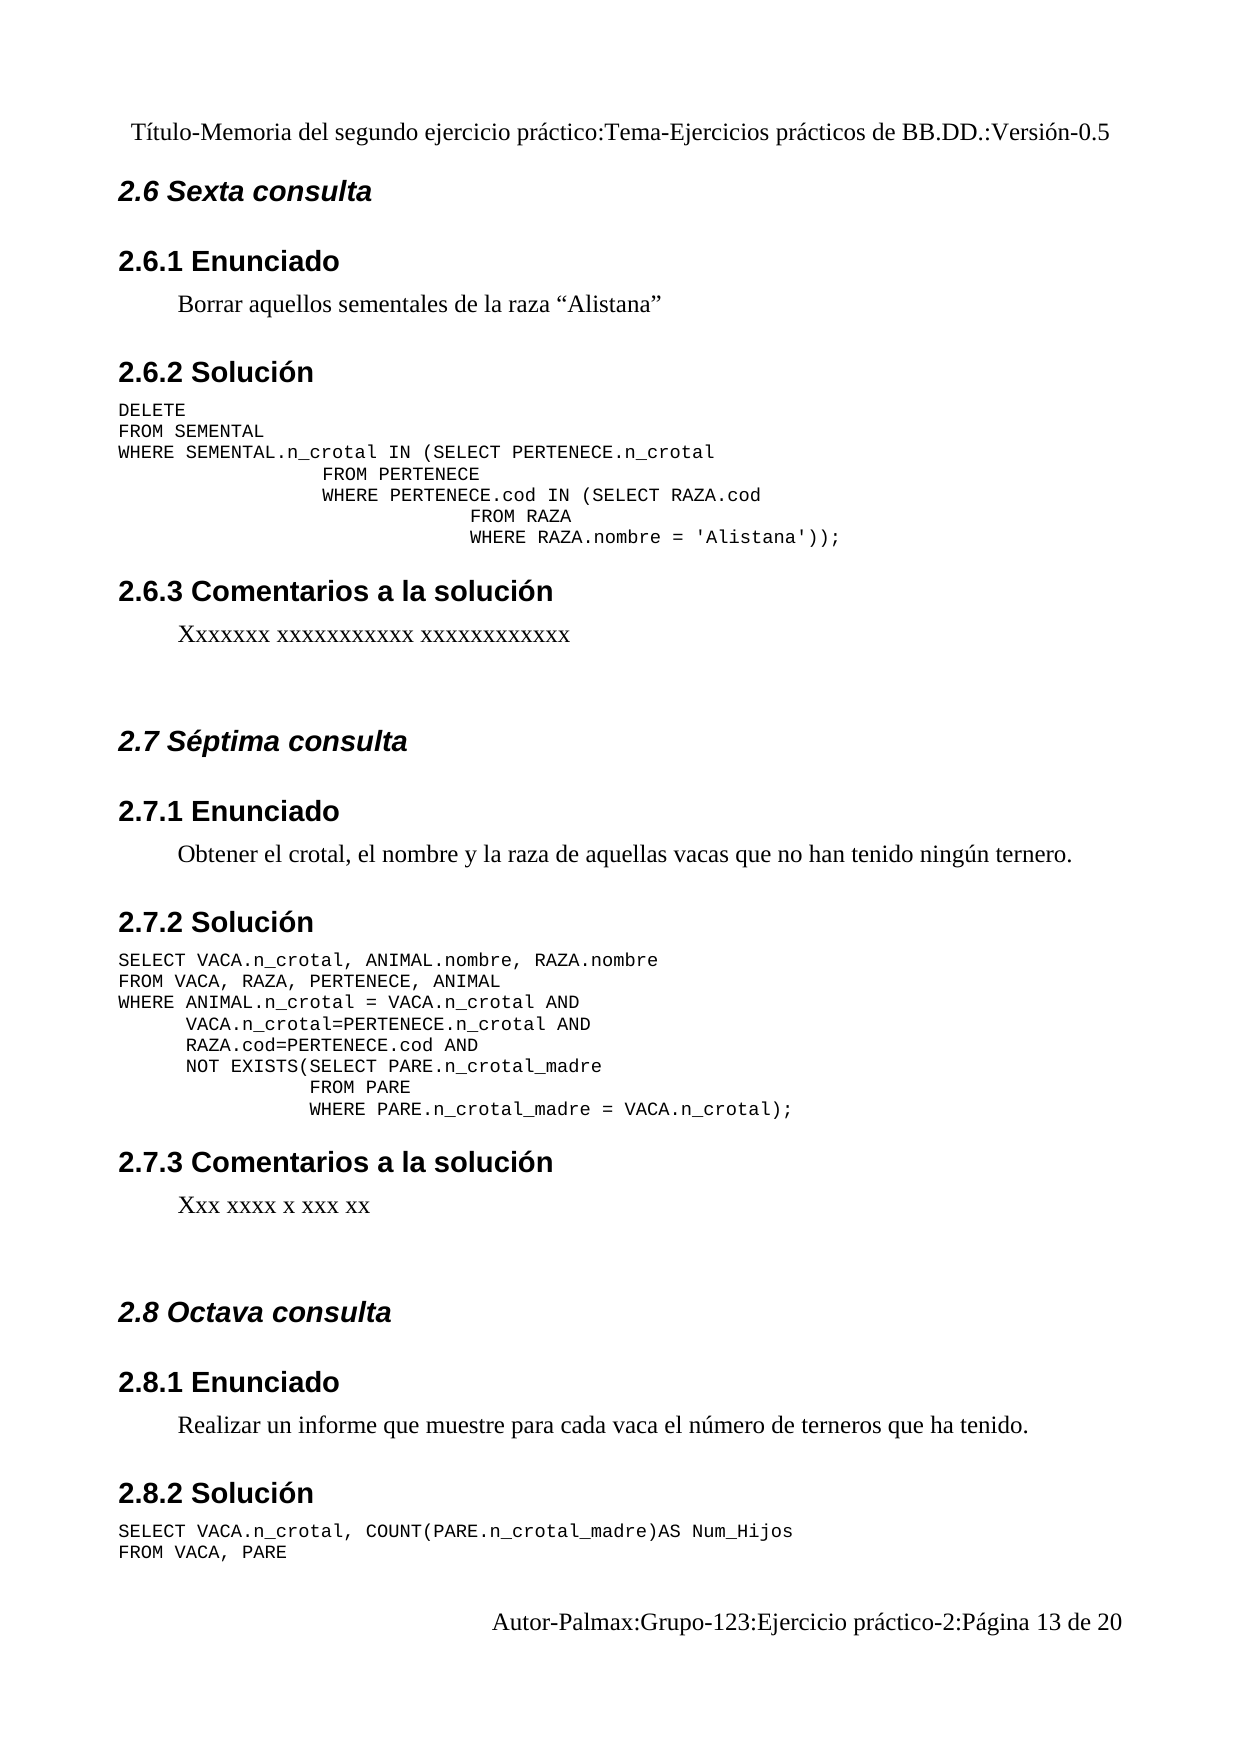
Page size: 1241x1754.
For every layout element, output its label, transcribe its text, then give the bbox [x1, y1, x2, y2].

subtitle 2.6 Sexta consulta [118, 175, 1122, 208]
text WHERE SEMENTAL.n_crotal IN (SELECT PERTENECE.n_crotal [118, 443, 1122, 464]
text SELECT VACA.n_crotal, ANIMAL.nombre, RAZA.nombre [118, 951, 1122, 972]
text NOT EXISTS(SELECT PARE.n_crotal_madre [118, 1057, 1122, 1078]
text VACA.n_crotal=PERTENECE.n_crotal AND [118, 1014, 1122, 1036]
text SELECT VACA.n_crotal, COUNT(PARE.n_crotal_madre)AS Num_Hijos [118, 1522, 1122, 1543]
text Borrar aquellos sementales de la raza “Alistana” [118, 291, 1122, 318]
subtitle 2.7.1 Enunciado [118, 795, 1122, 828]
text WHERE RAZA.nombre = 'Alistana')); [118, 528, 1122, 549]
subtitle 2.6.1 Enunciado [118, 245, 1122, 278]
text FROM RAZA [118, 507, 1122, 528]
subtitle 2.8.1 Enunciado [118, 1366, 1122, 1399]
text WHERE ANIMAL.n_crotal = VACA.n_crotal AND [118, 993, 1122, 1014]
subtitle 2.8.2 Solución [118, 1477, 1122, 1509]
text FROM PERTENECE [118, 464, 1122, 486]
text Obtener el crotal, el nombre y la raza de aquellas vacas que no han tenido ningún ternero. [118, 840, 1122, 868]
subtitle 2.6.2 Solución [118, 356, 1122, 388]
text Realizar un informe que muestre para cada vaca el número de terneros que ha tenido. [118, 1411, 1122, 1439]
subtitle 2.6.3 Comentarios a la solución [118, 574, 1122, 607]
subtitle 2.8 Octava consulta [118, 1296, 1122, 1329]
text WHERE PARE.n_crotal_madre = VACA.n_crotal); [118, 1099, 1122, 1121]
subtitle 2.7.2 Solución [118, 906, 1122, 938]
subtitle 2.7 Séptima consulta [118, 725, 1122, 758]
text FROM PARE [118, 1078, 1122, 1099]
text FROM VACA, PARE [118, 1543, 1122, 1564]
text Xxxxxxx xxxxxxxxxxx xxxxxxxxxxxx [118, 620, 1122, 647]
text Xxx xxxx x xxx xx [118, 1191, 1122, 1218]
text FROM VACA, RAZA, PERTENECE, ANIMAL [118, 972, 1122, 993]
subtitle 2.7.3 Comentarios a la solución [118, 1146, 1122, 1178]
text DELETE [118, 401, 1122, 422]
text RAZA.cod=PERTENECE.cod AND [118, 1036, 1122, 1057]
text WHERE PERTENECE.cod IN (SELECT RAZA.cod [118, 486, 1122, 507]
text FROM SEMENTAL [118, 422, 1122, 443]
